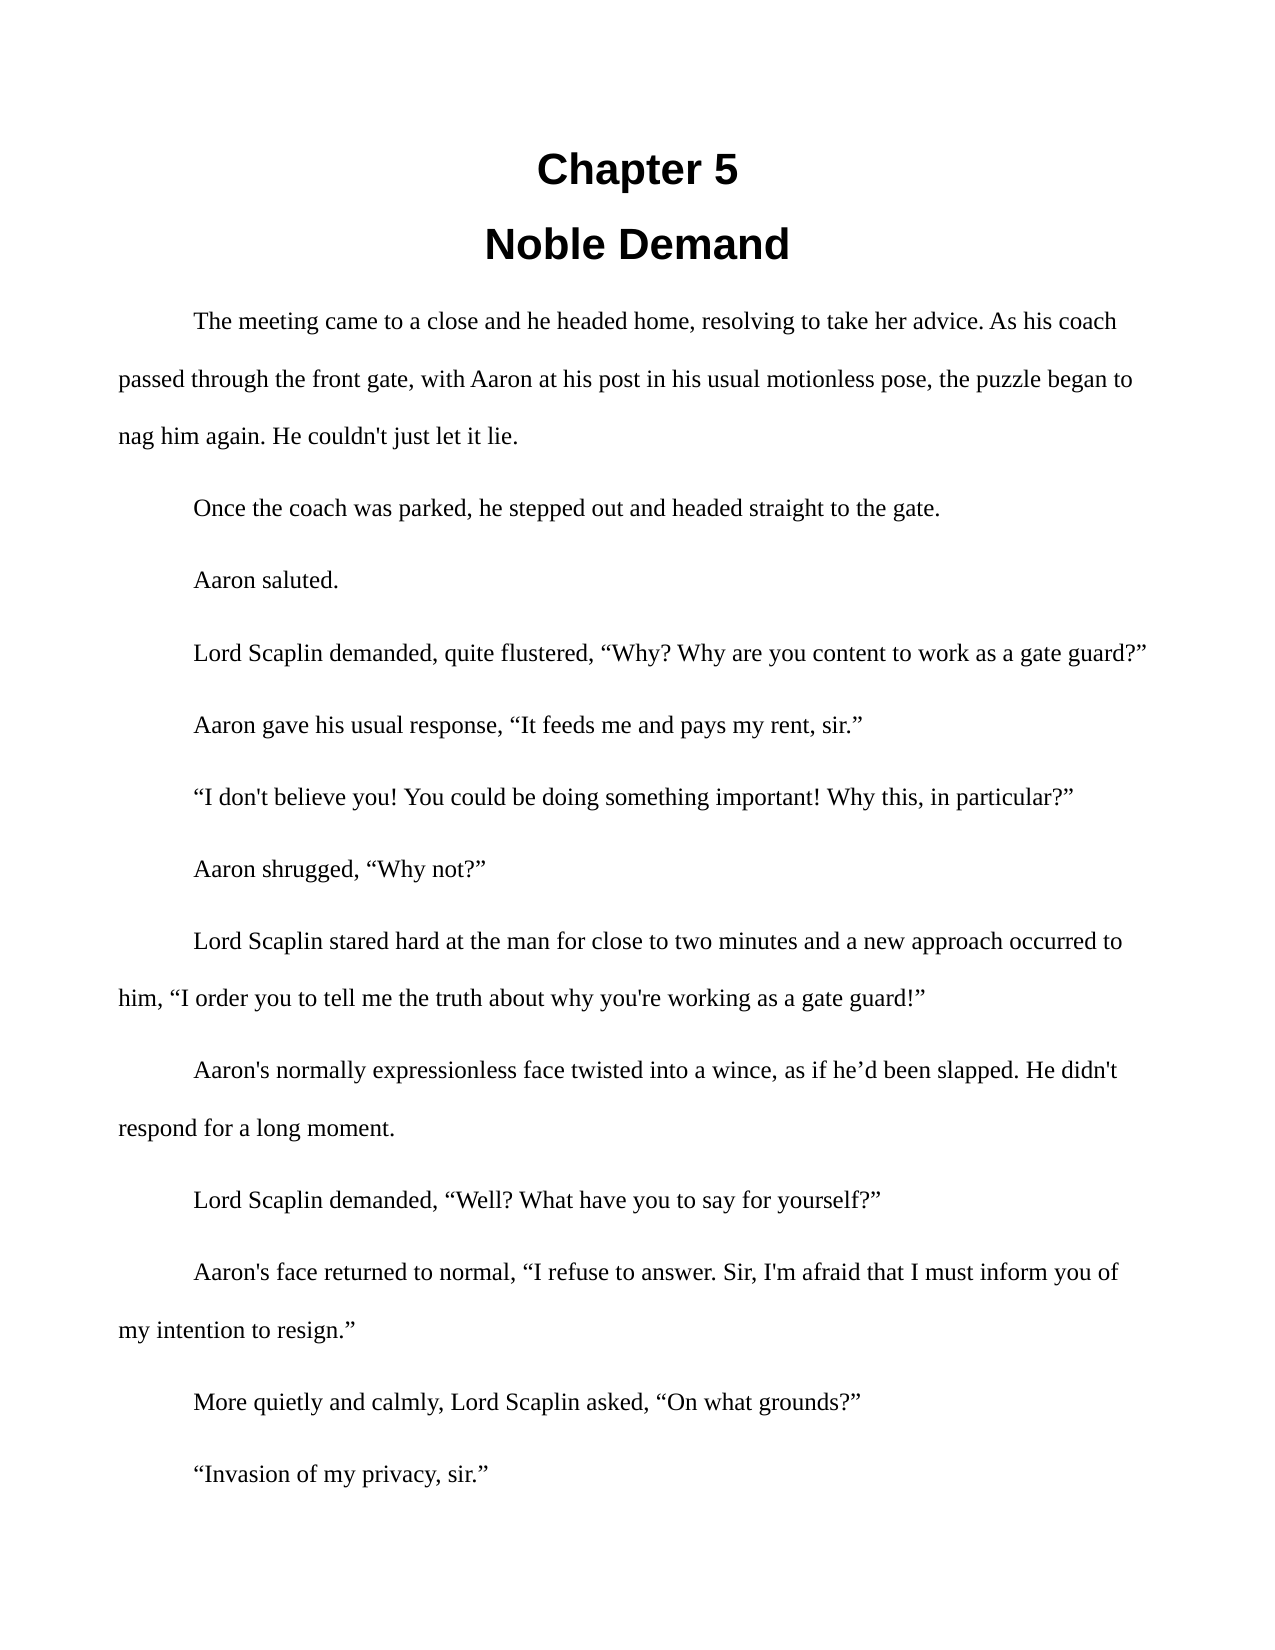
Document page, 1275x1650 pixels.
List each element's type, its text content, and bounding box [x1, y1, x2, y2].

text Lord Scaplin demanded, quite flustered, “Why? Why are you content to work as a gate guard?” [118, 638, 1157, 666]
text Aaron gave his usual response, “It feeds me and pays my rent, sir.” [118, 710, 1157, 738]
text Once the coach was parked, he stepped out and headed straight to the gate. [118, 493, 1157, 522]
subtitle Chapter 5 Noble Demand [118, 143, 1157, 269]
text “Invasion of my privacy, sir.” [118, 1459, 1157, 1488]
text The meeting came to a close and he headed home, resolving to take her advice. As his coach passed through the front gate, with Aaron at his post in his usual motionless pose, the puzzle began to nag him again. He couldn't just let it lie. [118, 306, 1157, 450]
text Aaron's normally expressionless face twisted into a wince, as if he’d been slapped. He didn't respond for a long moment. [118, 1056, 1157, 1142]
text Aaron shrugged, “Why not?” [118, 854, 1157, 883]
text More quietly and calmly, Lord Scaplin asked, “On what grounds?” [118, 1387, 1157, 1416]
text Aaron's face returned to normal, “I refuse to answer. Sir, I'm afraid that I must inform you of my intention to resign.” [118, 1257, 1157, 1343]
text Lord Scaplin demanded, “Well? What have you to say for yourself?” [118, 1185, 1157, 1214]
text “I don't believe you! You could be doing something important! Why this, in particular?” [118, 782, 1157, 811]
text Lord Scaplin stared hard at the man for close to two minutes and a new approach occurred to him, “I order you to tell me the truth about why you're working as a gate guard!” [118, 926, 1157, 1012]
text Aaron saluted. [118, 566, 1157, 594]
